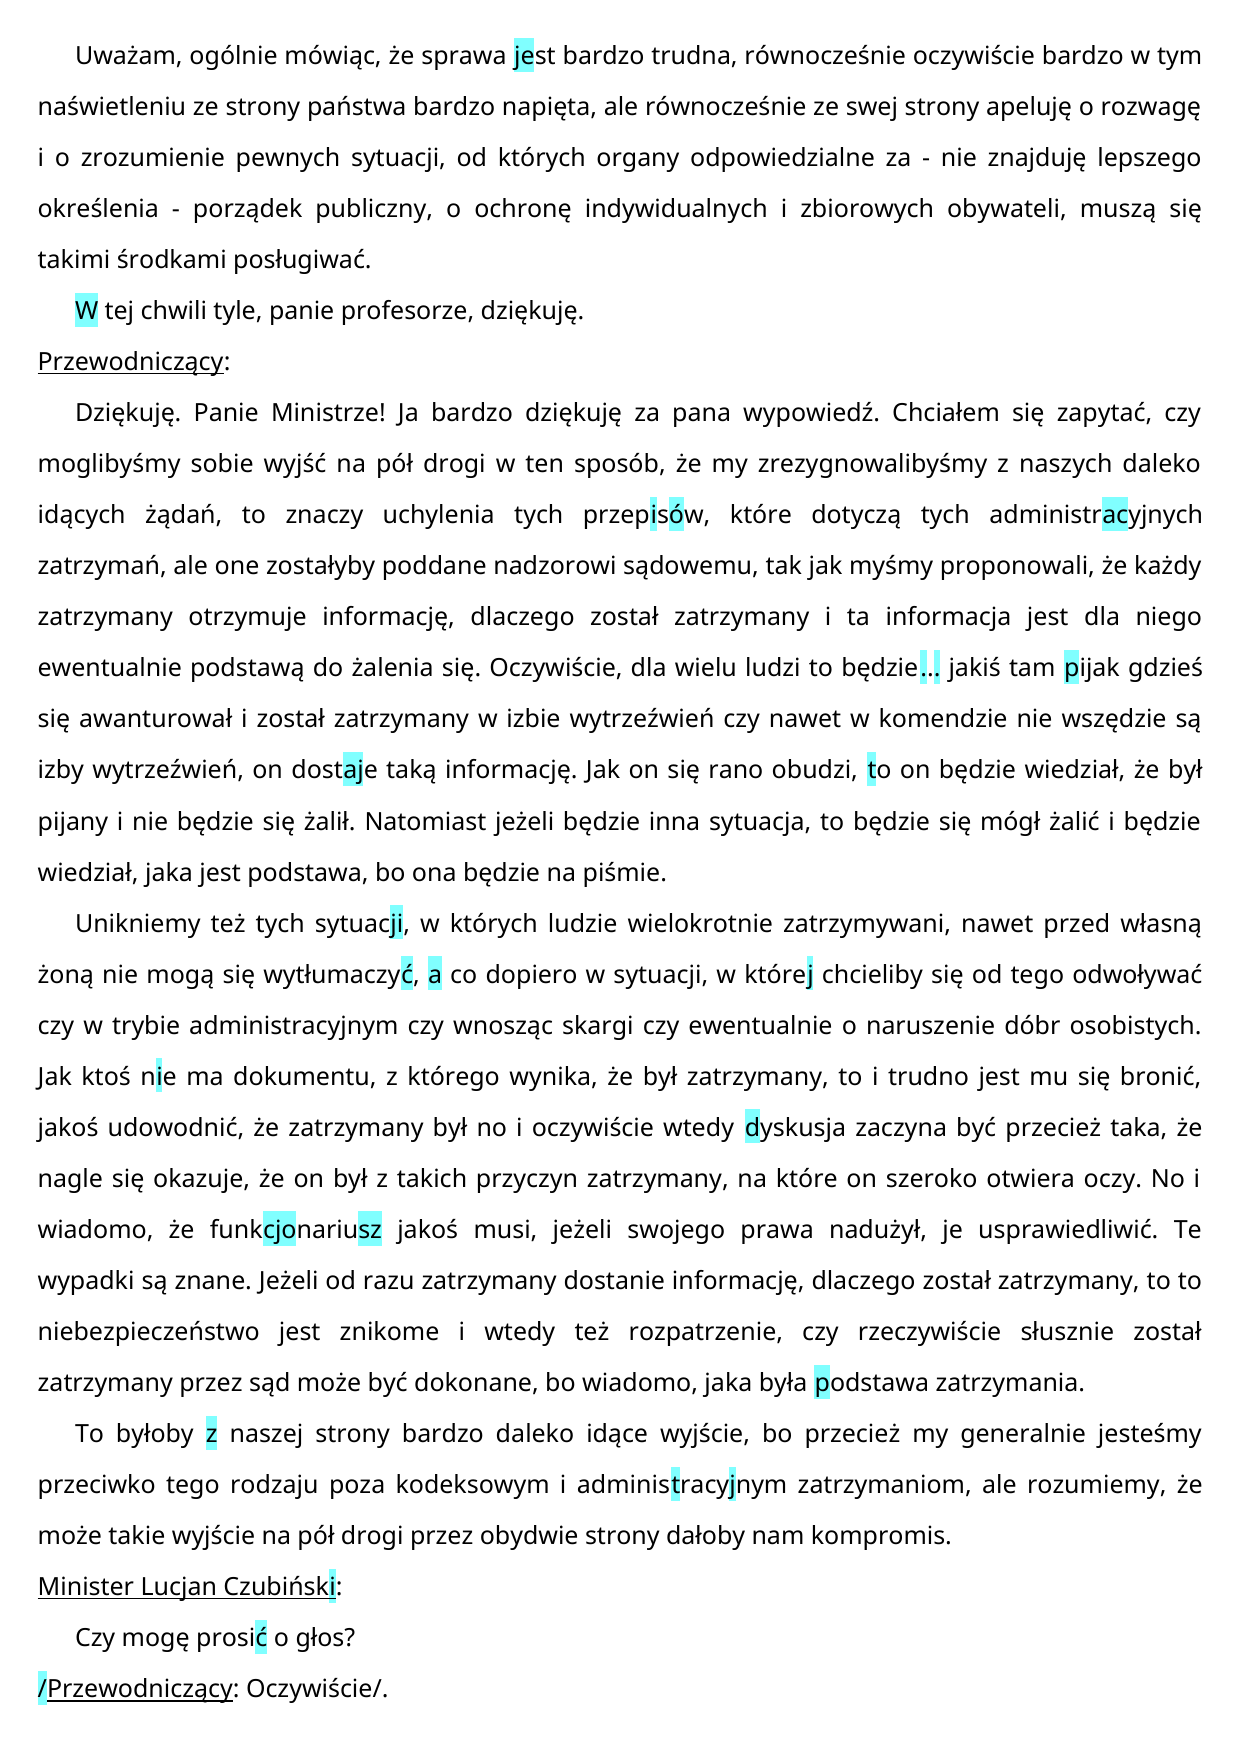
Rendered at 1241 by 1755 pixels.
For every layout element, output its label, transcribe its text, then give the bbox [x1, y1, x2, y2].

text Przewodniczący: [37, 344, 1203, 378]
text Dziękuję. Panie Ministrze! Ja bardzo dziękuję za pana wypowiedź. Chciałem się zapytać, czy moglibyśmy sobie wyjść na pół drogi w ten sposób, że my zrezygnowalibyśmy z naszych daleko idących żądań, to znaczy uchylenia tych przepisów, które dotyczą tych administracyjnych zatrzymań, ale one zostałyby poddane nadzorowi sądowemu, tak jak myśmy proponowali, że każdy zatrzymany otrzymuje informację, dlaczego został zatrzymany i ta informacja jest dla niego ewentualnie podstawą do żalenia się. Oczywiście, dla wielu ludzi to będzie... jakiś tam pijak gdzieś się awanturował i został zatrzymany w izbie wytrzeźwień czy nawet w komendzie nie wszędzie są izby wytrzeźwień, on dostaje taką informację. Jak on się rano obudzi, to on będzie wiedział, że był pijany i nie będzie się żalił. Natomiast jeżeli będzie inna sytuacja, to będzie się mógł żalić i będzie wiedział, jaka jest podstawa, bo ona będzie na piśmie. [37, 395, 1203, 888]
text To byłoby z naszej strony bardzo daleko idące wyjście, bo przecież my generalnie jesteśmy przeciwko tego rodzaju poza kodeksowym i administracyjnym zatrzymaniom, ale rozumiemy, że może takie wyjście na pół drogi przez obydwie strony dałoby nam kompromis. [37, 1416, 1203, 1552]
text W tej chwili tyle, panie profesorze, dziękuję. [37, 293, 1203, 327]
text Minister Lucjan Czubiński: [37, 1569, 1203, 1603]
text Unikniemy też tych sytuacji, w których ludzie wielokrotnie zatrzymywani, nawet przed własną żoną nie mogą się wytłumaczyć, a co dopiero w sytuacji, w której chcieliby się od tego odwoływać czy w trybie administracyjnym czy wnosząc skargi czy ewentualnie o naruszenie dóbr osobistych. Jak ktoś nie ma dokumentu, z którego wynika, że był zatrzymany, to i trudno jest mu się bronić, jakoś udowodnić, że zatrzymany był no i oczywiście wtedy dyskusja zaczyna być przecież taka, że nagle się okazuje, że on był z takich przyczyn zatrzymany, na które on szeroko otwiera oczy. No i wiadomo, że funkcjonariusz jakoś musi, jeżeli swojego prawa nadużył, je usprawiedliwić. Te wypadki są znane. Jeżeli od razu zatrzymany dostanie informację, dlaczego został zatrzymany, to to niebezpieczeństwo jest znikome i wtedy też rozpatrzenie, czy rzeczywiście słusznie został zatrzymany przez sąd może być dokonane, bo wiadomo, jaka była podstawa zatrzymania. [37, 905, 1203, 1399]
text Uważam, ogólnie mówiąc, że sprawa jest bardzo trudna, równocześnie oczywiście bardzo w tym naświetleniu ze strony państwa bardzo napięta, ale równocześnie ze swej strony apeluję o rozwagę i o zrozumienie pewnych sytuacji, od których organy odpowiedzialne za - nie znajduję lepszego określenia - porządek publiczny, o ochronę indywidualnych i zbiorowych obywateli, muszą się takimi środkami posługiwać. [37, 37, 1203, 276]
text /Przewodniczący: Oczywiście/. [37, 1671, 1203, 1705]
text Czy mogę prosić o głos? [37, 1620, 1203, 1654]
